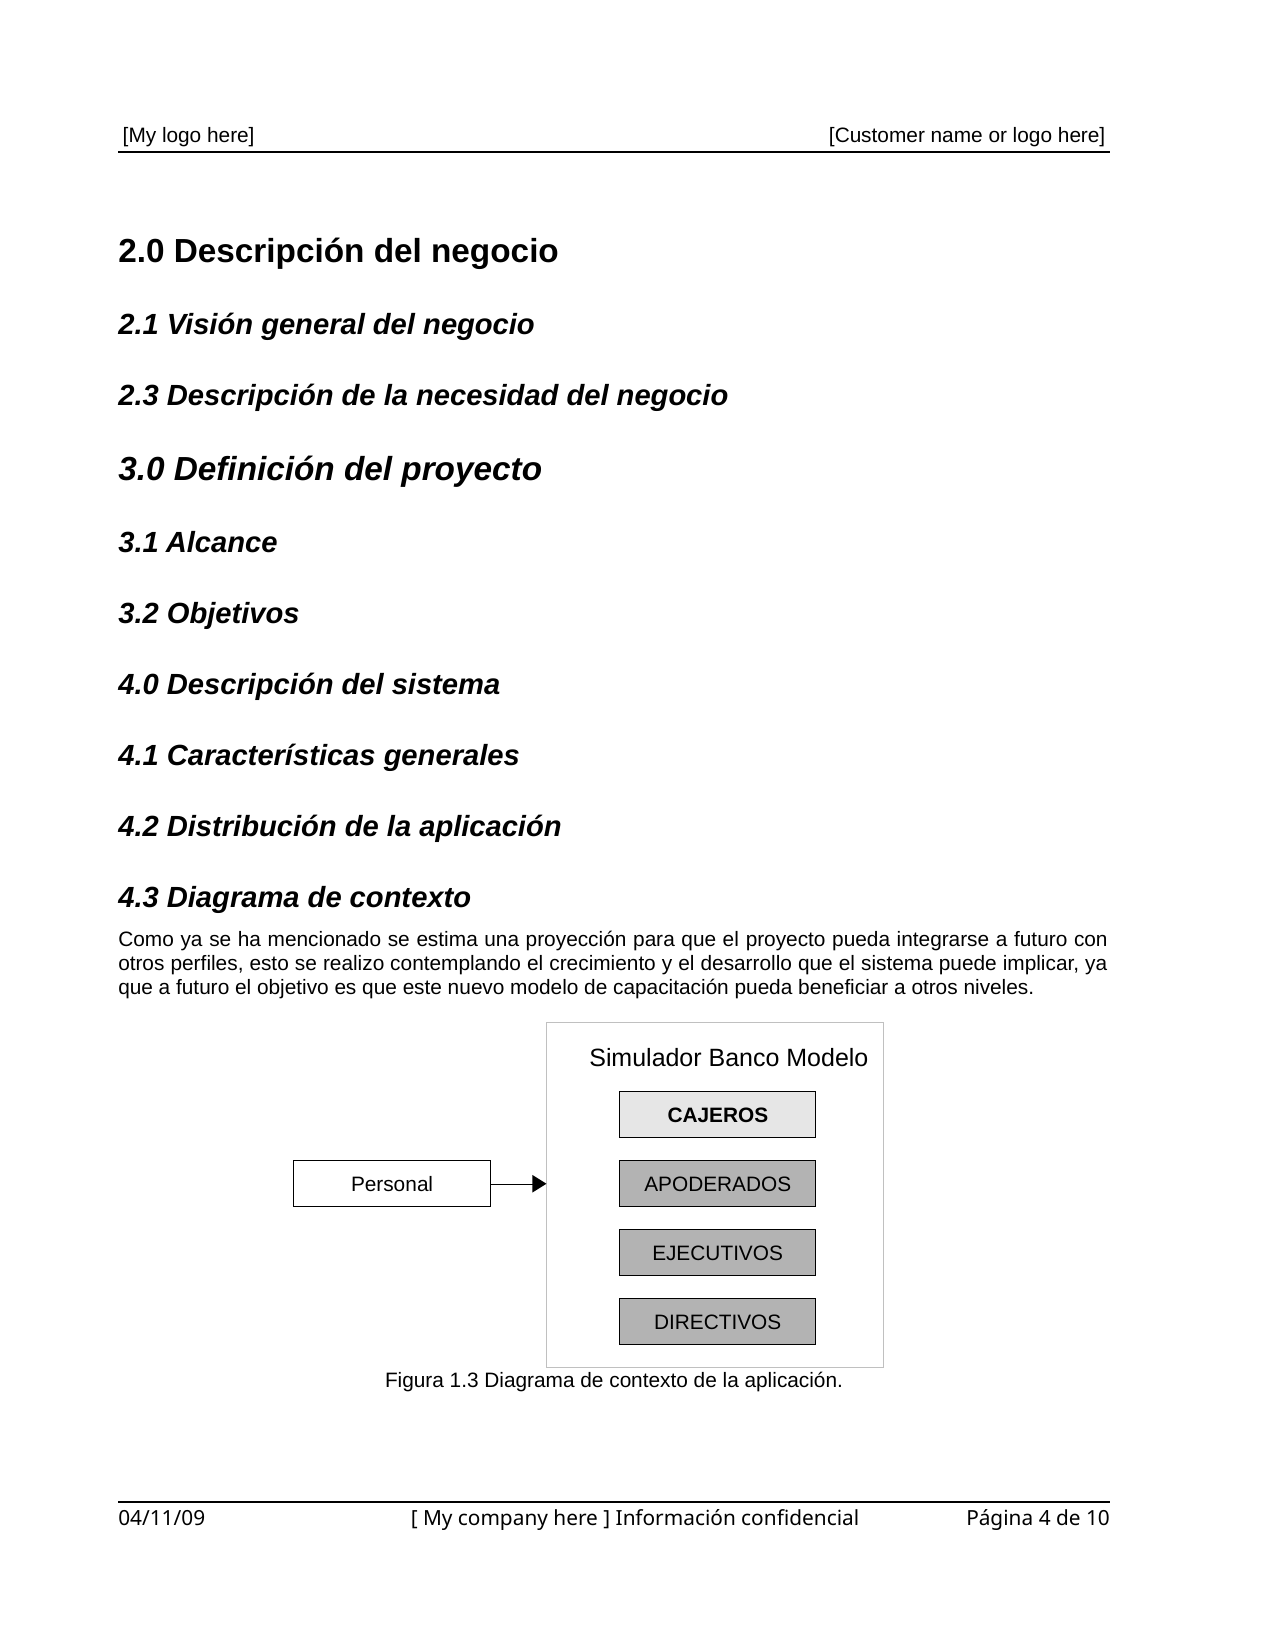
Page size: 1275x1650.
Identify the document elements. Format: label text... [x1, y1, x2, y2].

subtitle 4.1 Características generales [118, 738, 1110, 772]
subtitle 4.0 Descripción del sistema [118, 667, 1110, 701]
subtitle 3.0 Definición del proyecto [118, 449, 1110, 488]
subtitle 3.2 Objetivos [118, 596, 1110, 630]
subtitle 4.2 Distribución de la aplicación [118, 809, 1110, 843]
subtitle 3.1 Alcance [118, 525, 1110, 559]
text Como ya se ha mencionado se estima una proyección para que el proyecto pueda integrarse a futuro con otros perfiles, esto se realizo contemplando el crecimiento y el desarrollo que el sistema puede implicar, ya que a futuro el objetivo es que este nuevo modelo de capacitación pueda beneficiar a otros niveles. [118, 927, 1110, 998]
subtitle 2.1 Visión general del negocio [118, 307, 1110, 341]
subtitle 2.3 Descripción de la necesidad del negocio [118, 378, 1110, 412]
subtitle 2.0 Descripción del negocio [118, 231, 1110, 270]
text Figura 1.3 Diagrama de contexto de la aplicación. [118, 1368, 1110, 1392]
subtitle 4.3 Diagrama de contexto [118, 881, 1110, 914]
